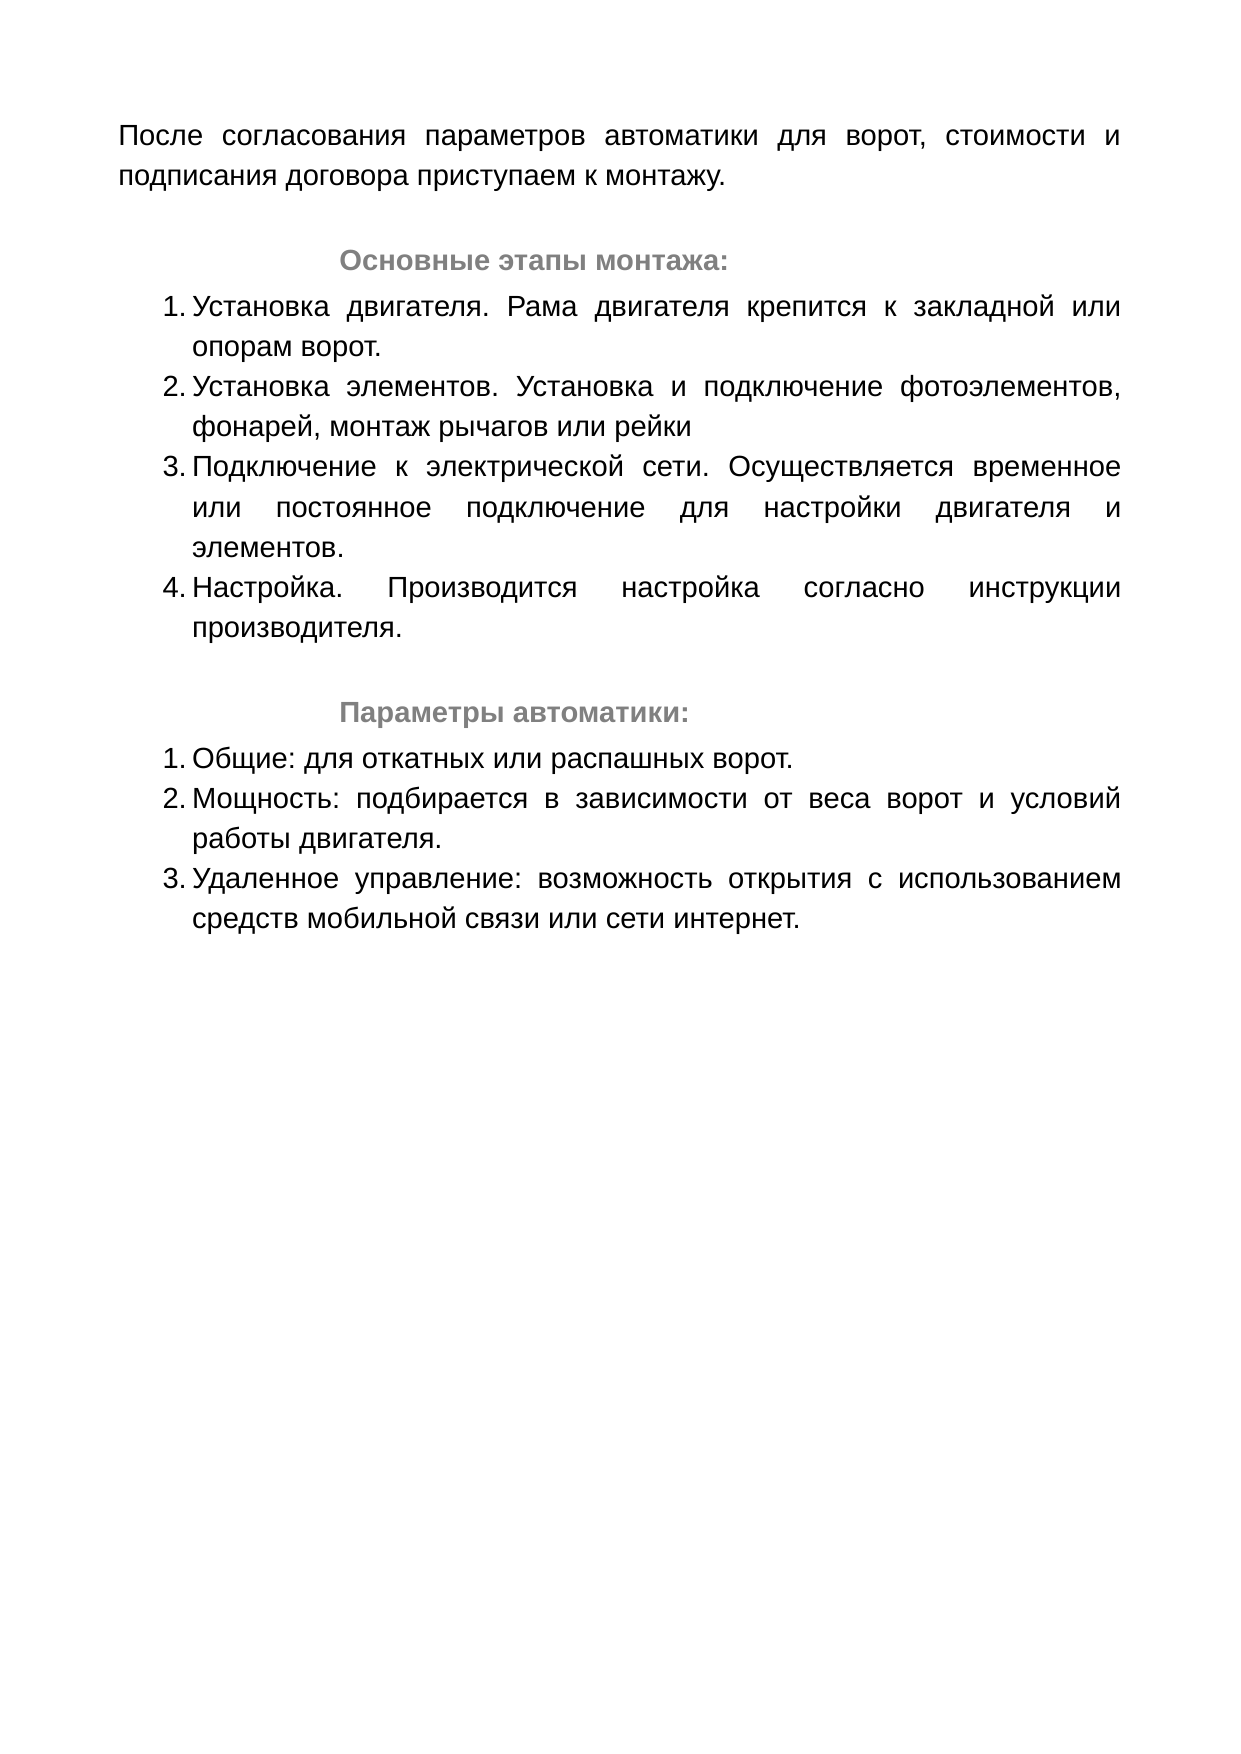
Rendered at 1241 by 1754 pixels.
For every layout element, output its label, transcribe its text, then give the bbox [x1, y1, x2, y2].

text После согласования параметров автоматики для ворот, стоимости и подписания договора приступаем к монтажу. [118, 118, 1122, 192]
list Настройка. Производится настройка согласно инструкции производителя. [162, 570, 1122, 644]
subtitle Основные этапы монтажа: [309, 243, 1122, 276]
list Общие: для откатных или распашных ворот. [162, 741, 1122, 774]
list Подключение к электрической сети. Осуществляется временное или постоянное подключение для настройки двигателя и элементов. [162, 449, 1122, 563]
list Установка элементов. Установка и подключение фотоэлементов, фонарей, монтаж рычагов или рейки [162, 369, 1122, 443]
list Мощность: подбирается в зависимости от веса ворот и условий работы двигателя. [162, 781, 1122, 854]
list Удаленное управление: возможность открытия с использованием средств мобильной связи или сети интернет. [162, 861, 1122, 935]
list Установка двигателя. Рама двигателя крепится к закладной или опорам ворот. [162, 289, 1122, 362]
subtitle Параметры автоматики: [309, 694, 1122, 728]
